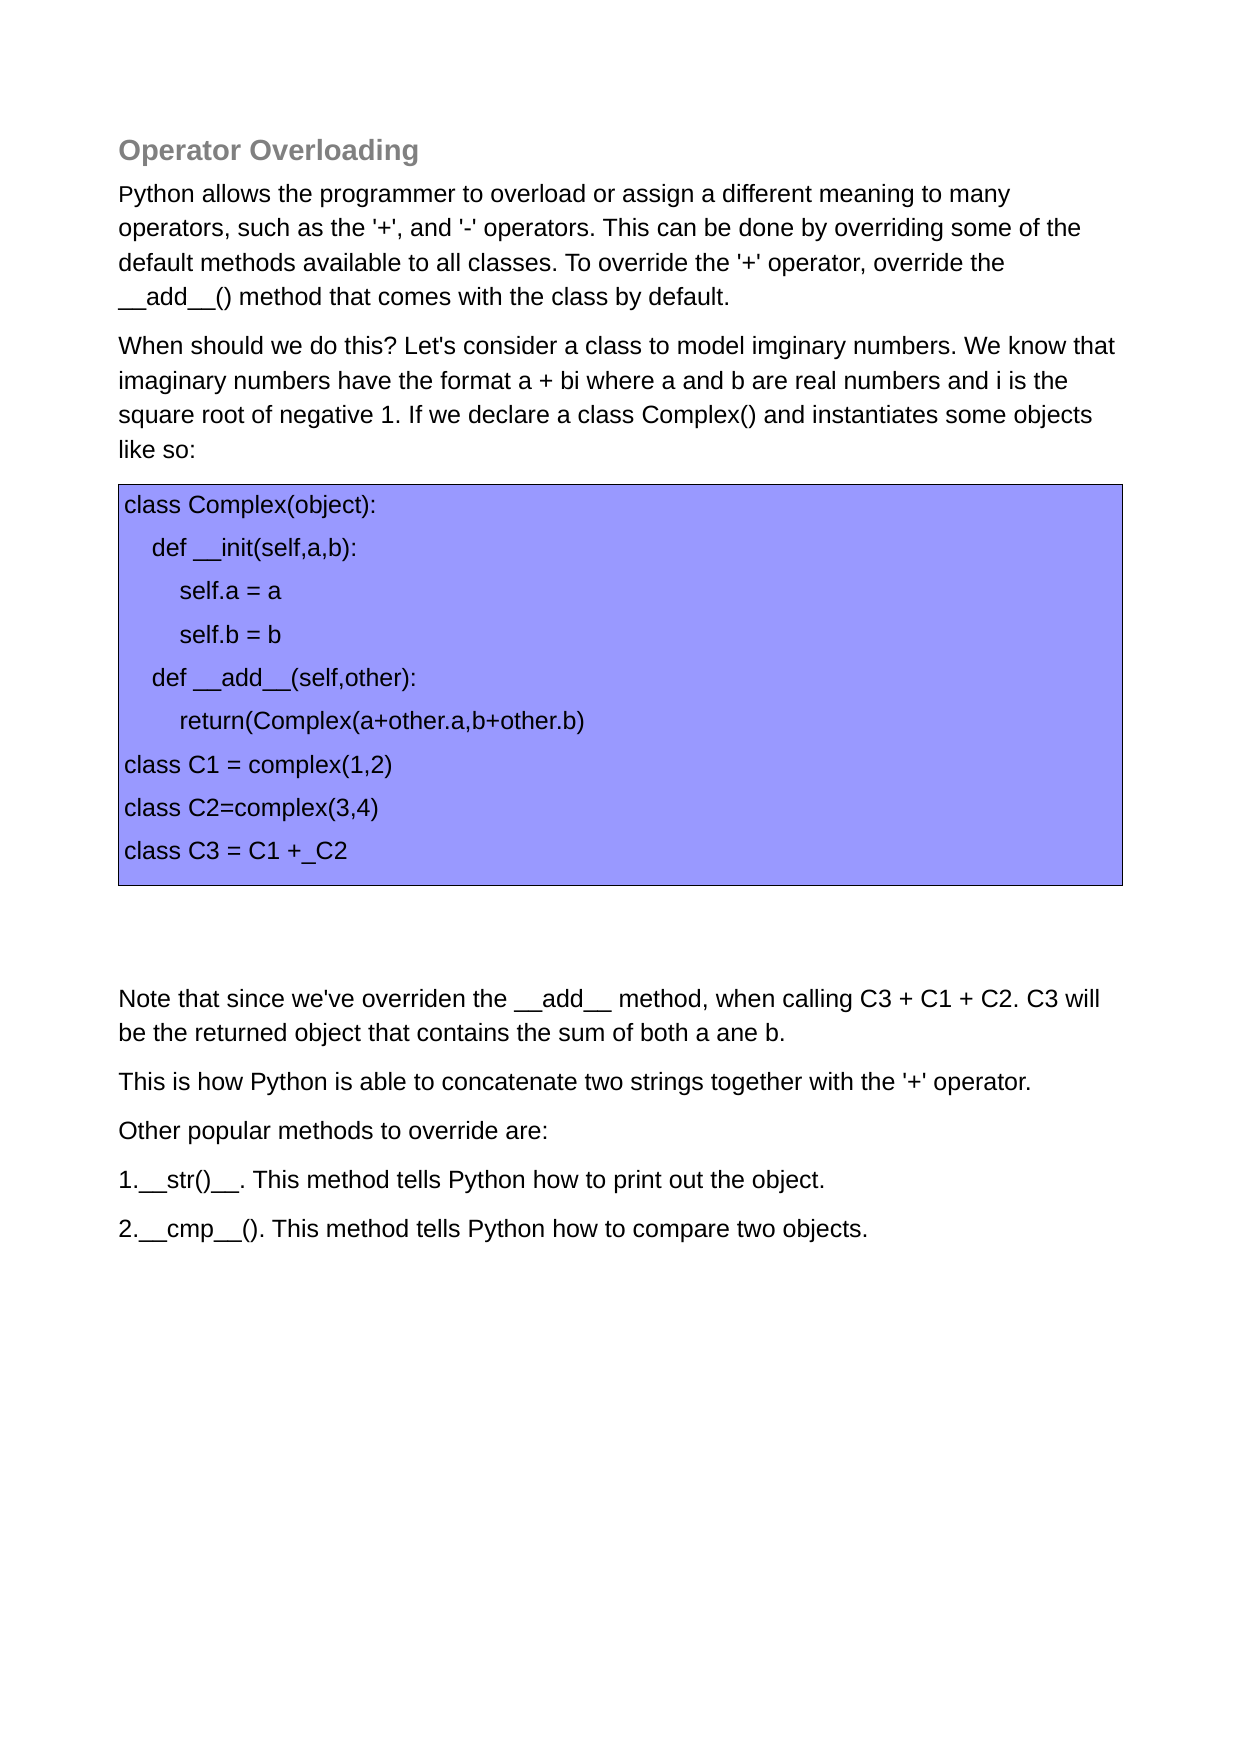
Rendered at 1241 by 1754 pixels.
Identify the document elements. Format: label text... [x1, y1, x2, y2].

table_header class Complex(object): def __init(self,a,b): self.a = a self.b = b def __add__(self,other): return(Complex(a+other.a,b+other.b) class C1 = complex(1,2) class C2=complex(3,4) class C3 = C1 +_C2 [119, 485, 1122, 885]
text Python allows the programmer to overload or assign a different meaning to many operators, such as the '+', and '-' operators. This can be done by overriding some of the default methods available to all classes. To override the '+' operator, override the __add__() method that comes with the class by default. [118, 179, 1122, 311]
text Other popular methods to override are: [118, 1116, 1122, 1145]
text This is how Python is able to concatenate two strings together with the '+' operator. [118, 1067, 1122, 1096]
text 1.__str()__. This method tells Python how to print out the object. [118, 1165, 1122, 1194]
subtitle Operator Overloading [118, 133, 1122, 166]
text 2.__cmp__(). This method tells Python how to compare two objects. [118, 1214, 1122, 1243]
text When should we do this? Let's consider a class to model imginary numbers. We know that imaginary numbers have the format a + bi where a and b are real numbers and i is the square root of negative 1. If we declare a class Complex() and instantiates some objects like so: [118, 331, 1122, 463]
text Note that since we've overriden the __add__ method, when calling C3 + C1 + C2. C3 will be the returned object that contains the sum of both a ane b. [118, 983, 1122, 1047]
